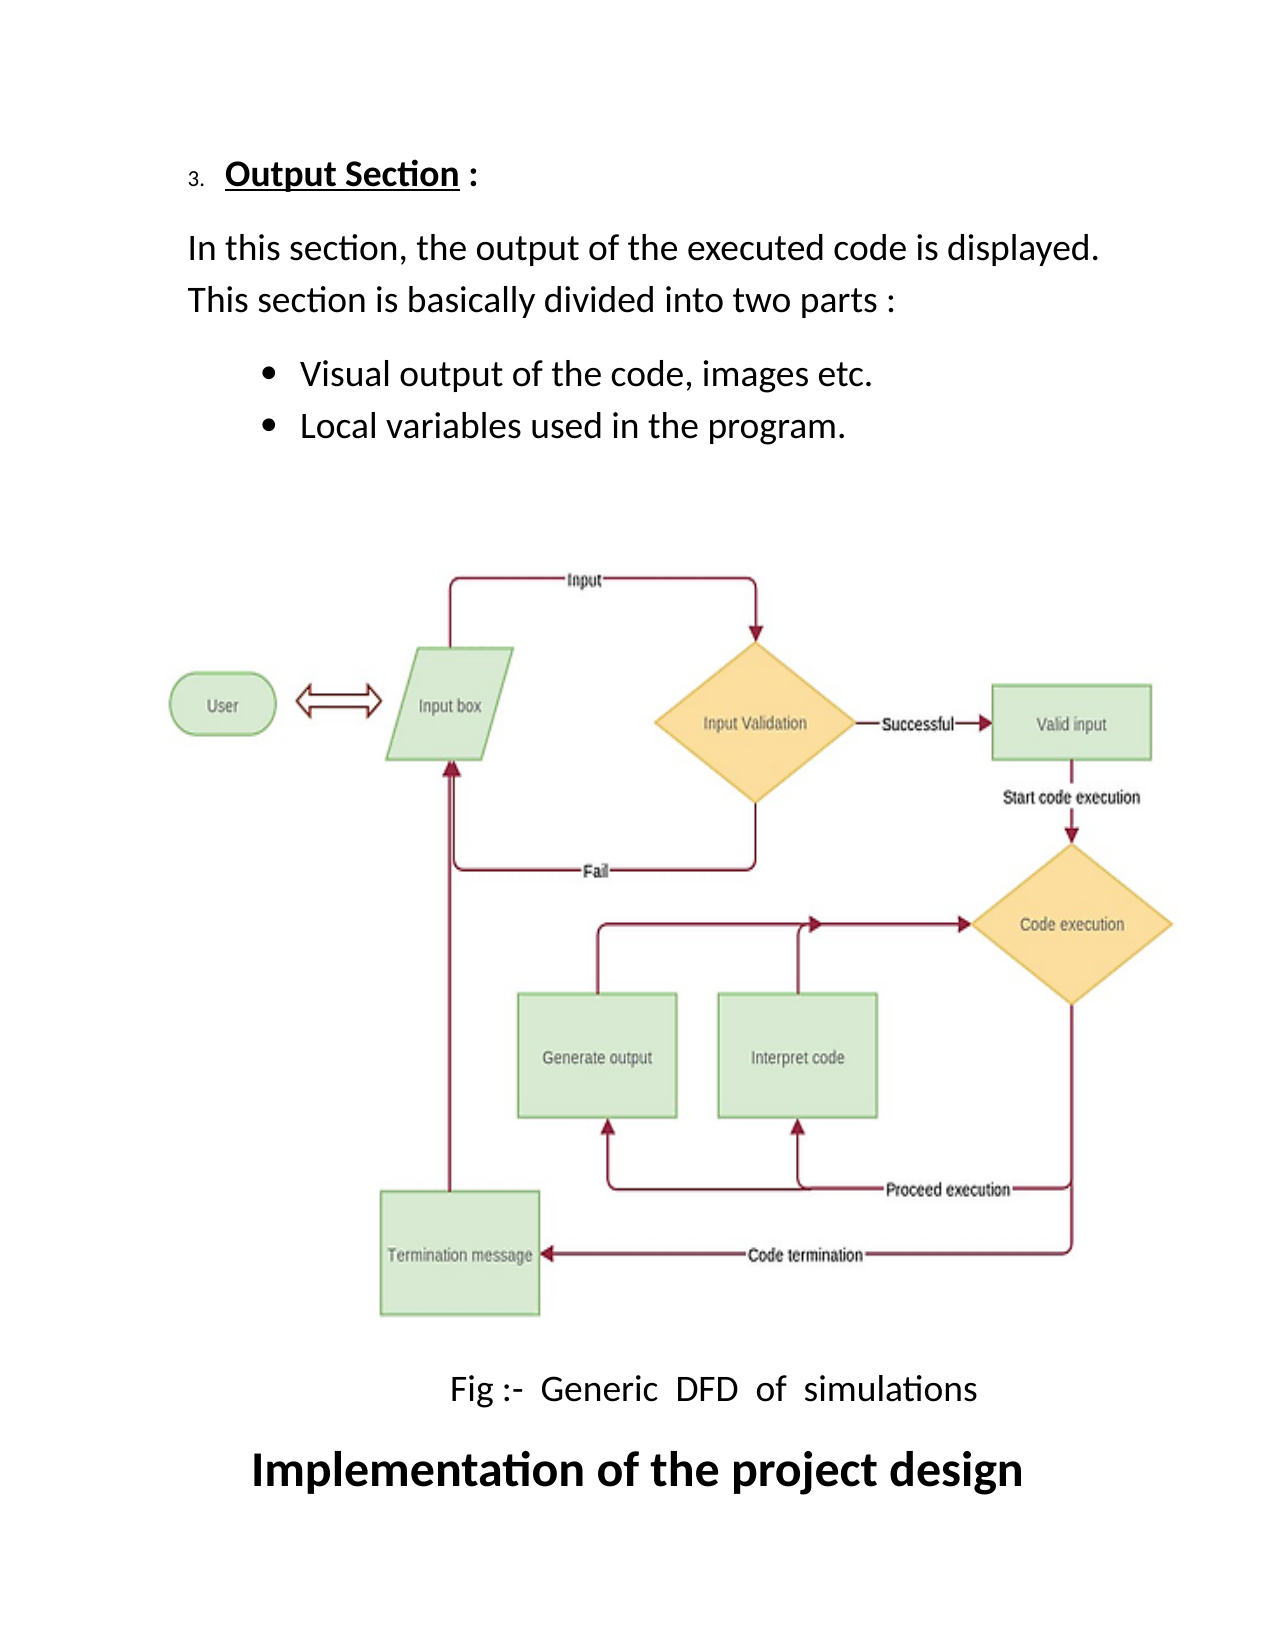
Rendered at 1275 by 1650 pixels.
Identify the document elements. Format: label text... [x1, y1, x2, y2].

picture [150, 549, 1196, 1340]
text In this section, the output of the executed code is displayed. This section is basically divided into two parts : [187, 223, 1125, 322]
text Implementation of the project design [150, 1438, 1125, 1499]
list Local variables used in the program. [262, 402, 1125, 448]
list Visual output of the code, images etc. [262, 350, 1125, 396]
text Fig :- Generic DFD of simulations [150, 1365, 1125, 1411]
list Output Section : [187, 150, 1125, 196]
